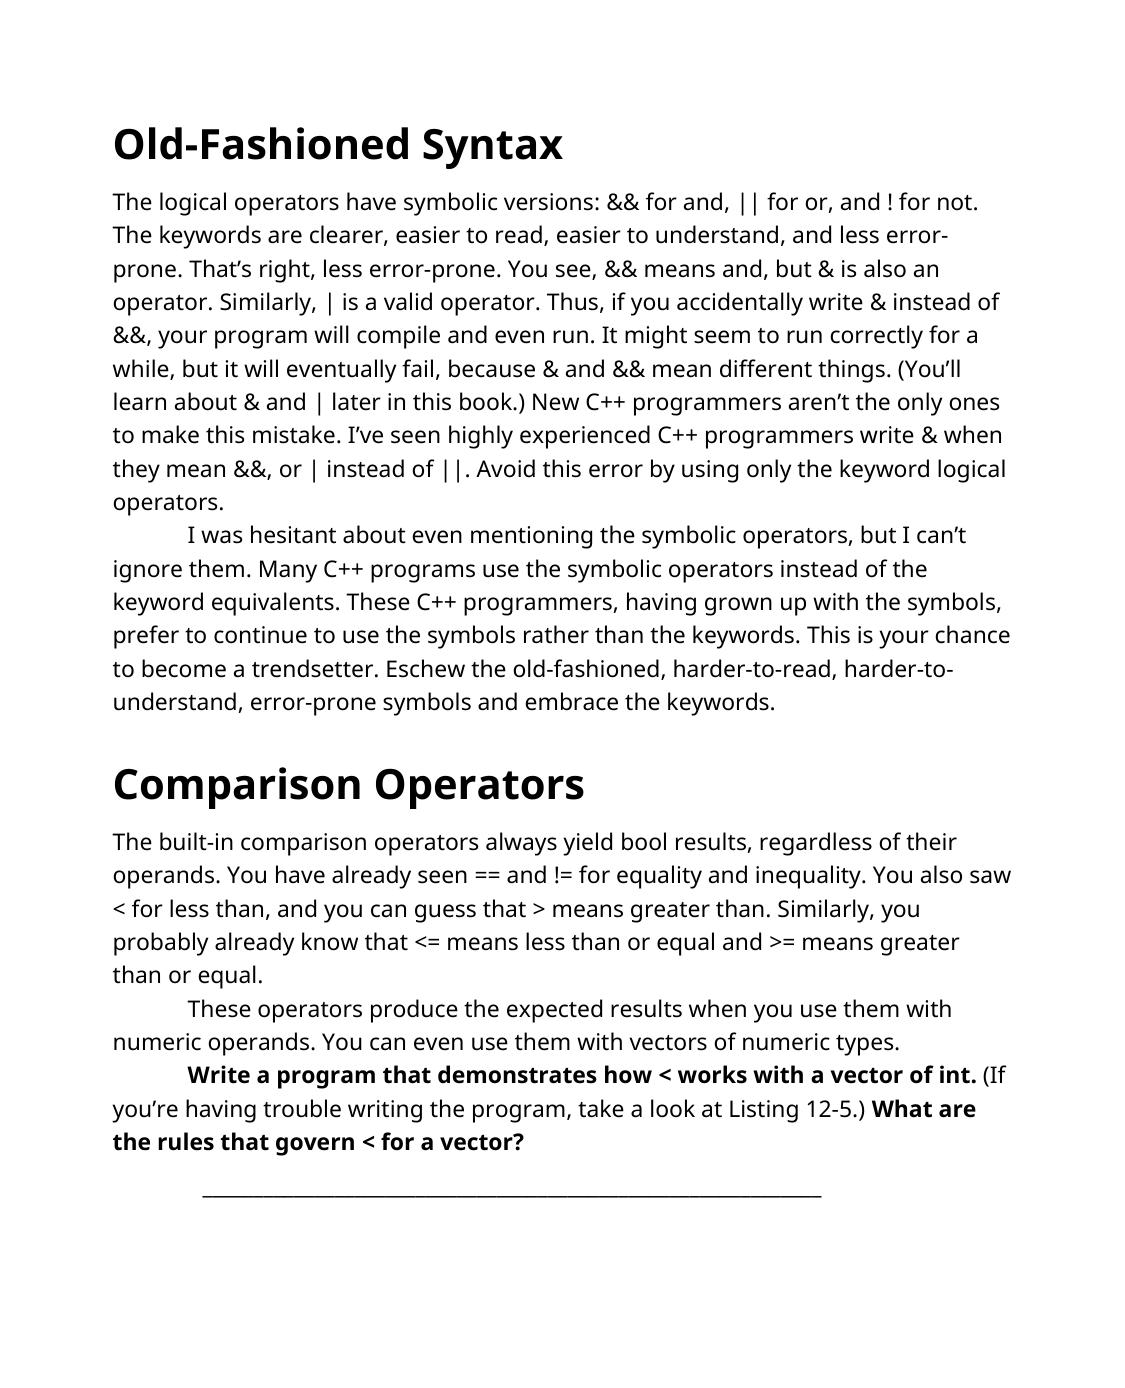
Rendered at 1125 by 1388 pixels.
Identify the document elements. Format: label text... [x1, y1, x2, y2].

subtitle Old-Fashioned Syntax [112, 115, 1012, 171]
text The built-in comparison operators always yield bool results, regardless of their operands. You have already seen == and != for equality and inequality. You also saw < for less than, and you can guess that > means greater than. Similarly, you probably already know that <= means less than or equal and >= means greater than or equal. [112, 824, 1012, 991]
subtitle Comparison Operators [112, 755, 1012, 812]
text I was hesitant about even mentioning the symbolic operators, but I can’t ignore them. Many C++ programs use the symbolic operators instead of the keyword equivalents. These C++ programmers, having grown up with the symbols, prefer to continue to use the symbols rather than the keywords. This is your chance to become a trendsetter. Eschew the old-fashioned, harder-to-read, harder-to-understand, error-prone symbols and embrace the keywords. [112, 517, 1012, 717]
text Write a program that demonstrates how < works with a vector of int. (If you’re having trouble writing the program, take a look at Listing 12-5.) What are the rules that govern < for a vector? [112, 1057, 1012, 1157]
text These operators produce the expected results when you use them with numeric operands. You can even use them with vectors of numeric types. [112, 991, 1012, 1057]
text The logical operators have symbolic versions: && for and, || for or, and ! for not. The keywords are clearer, easier to read, easier to understand, and less error-prone. That’s right, less error-prone. You see, && means and, but & is also an operator. Similarly, | is a valid operator. Thus, if you accidentally write & instead of &&, your program will compile and even run. It might seem to run correctly for a while, but it will eventually fail, because & and && mean different things. (You’ll learn about & and | later in this book.) New C++ programmers aren’t the only ones to make this mistake. I’ve seen highly experienced C++ programmers write & when they mean &&, or | instead of ||. Avoid this error by using only the keyword logical operators. [112, 184, 1012, 517]
list _____________________________________________________________ [202, 1170, 1012, 1201]
